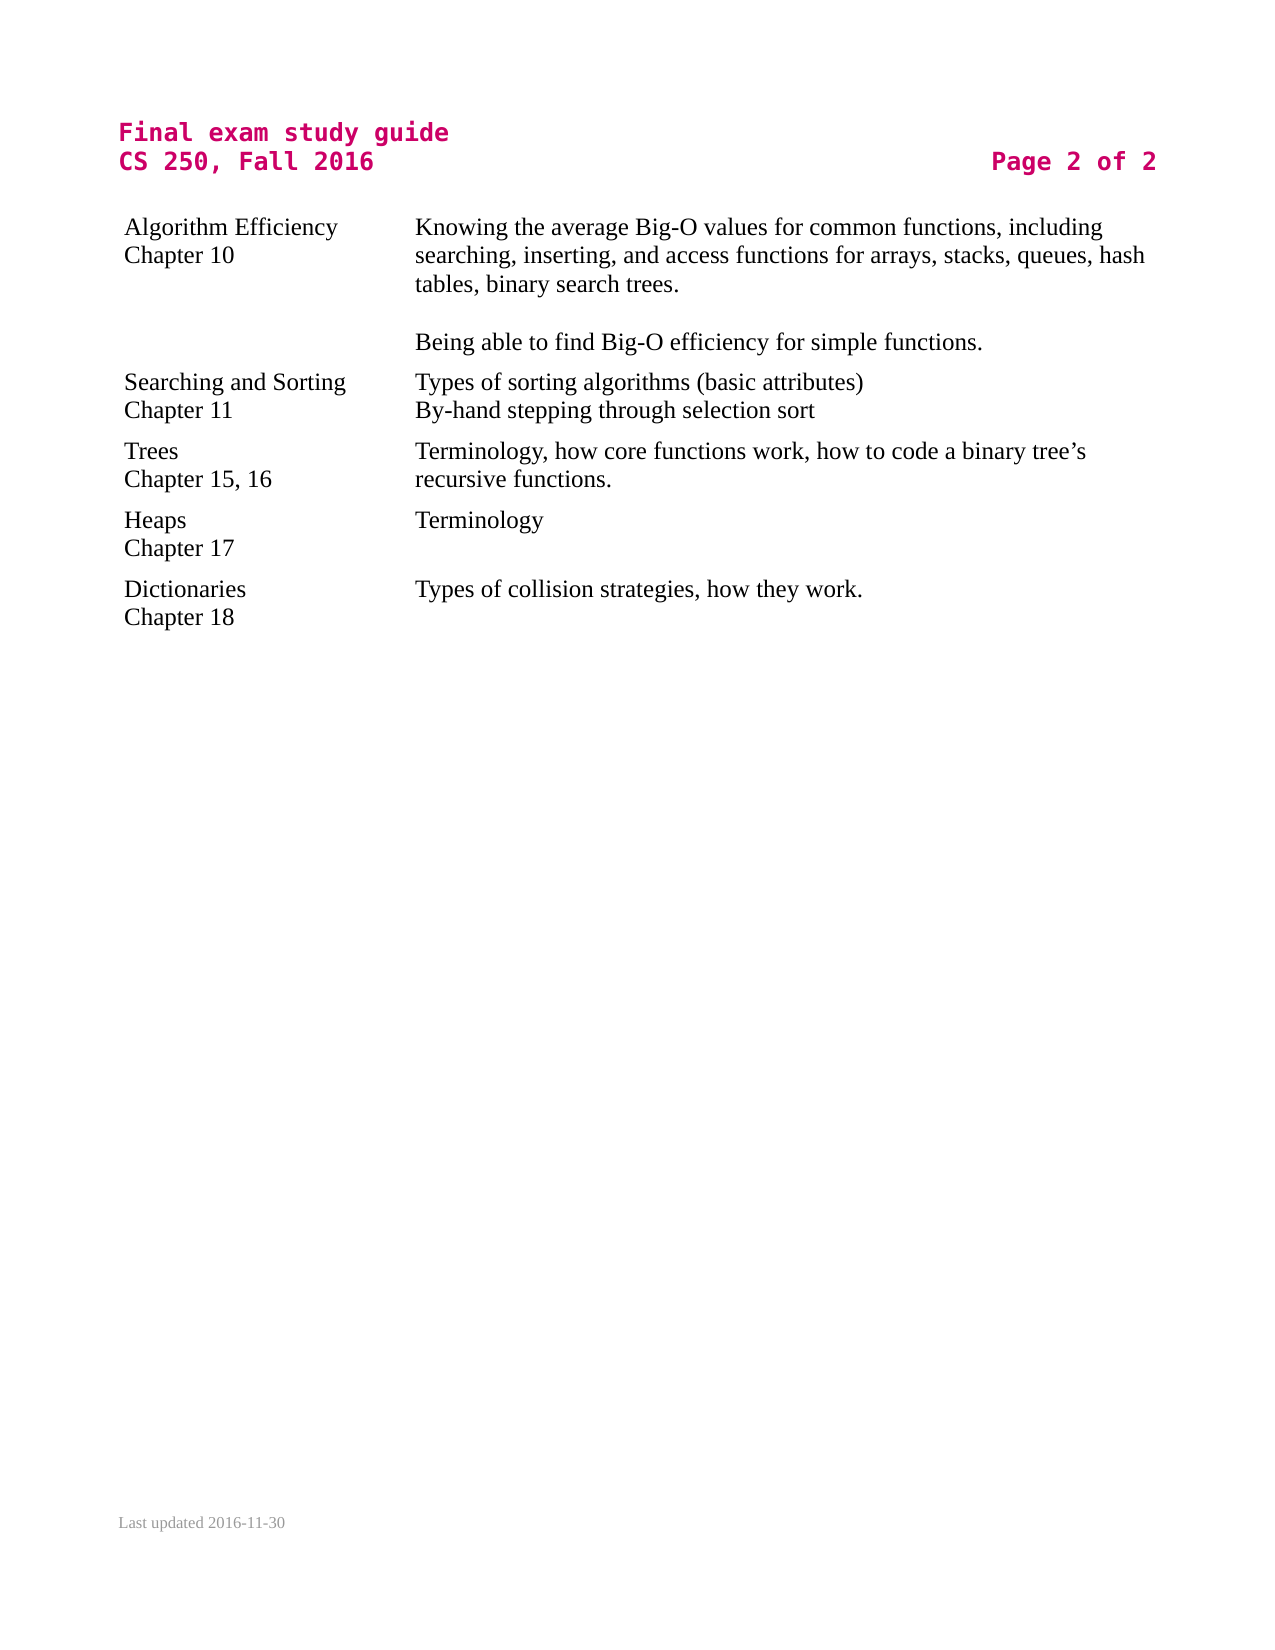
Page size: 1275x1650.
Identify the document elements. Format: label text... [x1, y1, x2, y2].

table_cell Terminology [409, 499, 1157, 568]
table_cell Heaps Chapter 17 [118, 499, 409, 568]
table_cell Terminology, how core functions work, how to code a binary tree’s recursive functions. [409, 430, 1157, 499]
table_cell Types of sorting algorithms (basic attributes) By-hand stepping through selection sort [409, 361, 1157, 430]
table_cell Searching and Sorting Chapter 11 [118, 361, 409, 430]
table_cell Trees Chapter 15, 16 [118, 430, 409, 499]
table_cell Algorithm Efficiency Chapter 10 [118, 206, 409, 361]
table_cell Types of collision strategies, how they work. [409, 568, 1157, 637]
table_cell Knowing the average Big-O values for common functions, including searching, inserting, and access functions for arrays, stacks, queues, hash tables, binary search trees. Being able to find Big-O efficiency for simple functions. [409, 206, 1157, 361]
table_cell Dictionaries Chapter 18 [118, 568, 409, 637]
